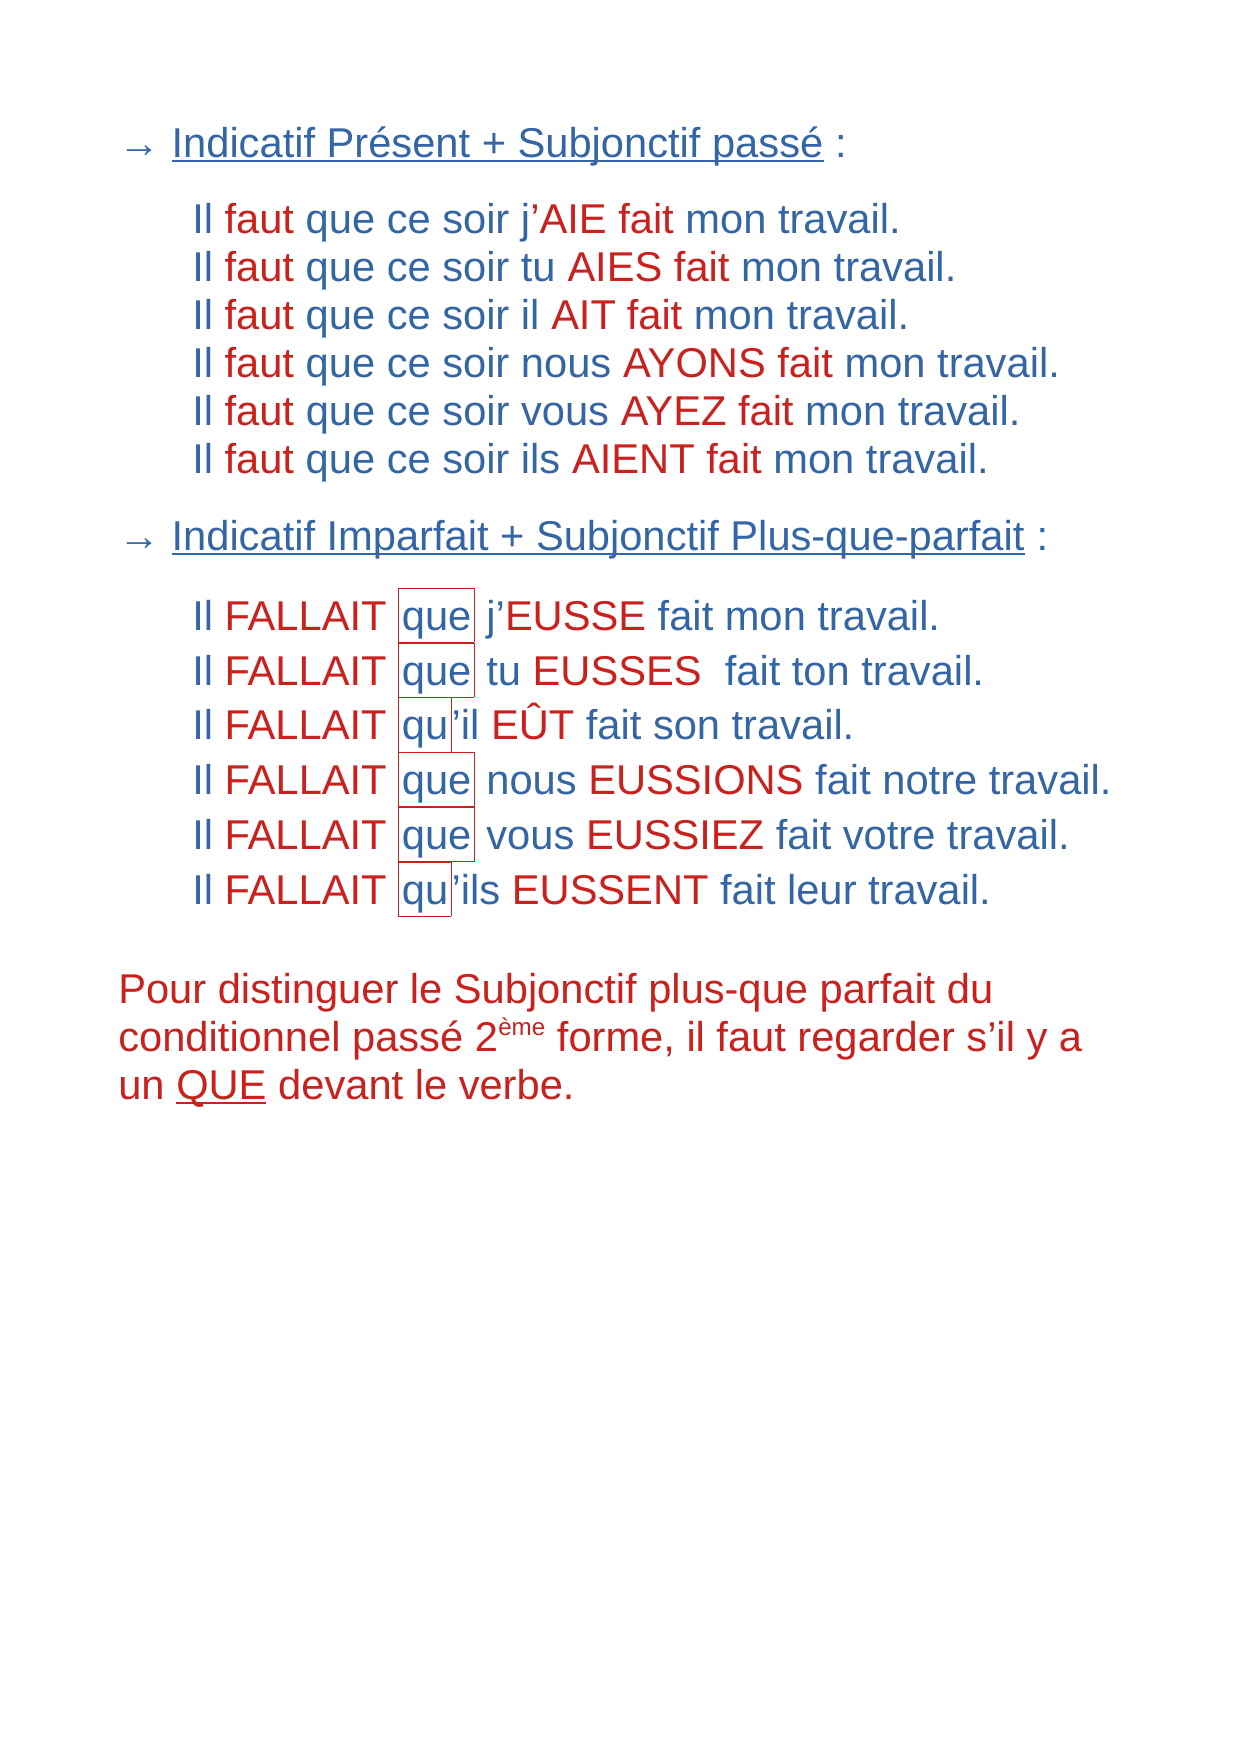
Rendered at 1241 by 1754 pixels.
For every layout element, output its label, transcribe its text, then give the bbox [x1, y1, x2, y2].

text Il FALLAIT qu’il EÛT fait son travail. [452, 697, 1122, 752]
text j’EUSSE fait mon travail. [475, 588, 1122, 642]
text Il FALLAIT qu’il EÛT fait son travail. [399, 698, 451, 752]
text Il faut que ce soir tu AIES fait mon travail. [118, 243, 1122, 291]
text → Indicatif Imparfait + Subjonctif Plus-que-parfait : [118, 511, 1122, 559]
text Il FALLAIT qu’ils EUSSENT fait leur travail. [452, 862, 1122, 916]
text que [399, 808, 474, 861]
text Il FALLAIT qu’il EÛT fait son travail. [118, 697, 398, 752]
text Il FALLAIT [118, 752, 398, 807]
text Pour distinguer le Subjonctif plus-que parfait du conditionnel passé 2ème forme, il faut regarder s’il y a un QUE devant le verbe. [118, 964, 1122, 1108]
text Il faut que ce soir j’AIE fait mon travail. [118, 195, 1122, 243]
text → Indicatif Présent + Subjonctif passé : [118, 118, 1122, 166]
text Il faut que ce soir vous AYEZ fait mon travail. [118, 386, 1122, 434]
text Il faut que ce soir ils AIENT fait mon travail. [118, 434, 1122, 482]
text Il faut que ce soir nous AYONS fait mon travail. [118, 338, 1122, 386]
text que [399, 589, 474, 642]
text Il FALLAIT [118, 588, 398, 642]
text Il FALLAIT [118, 807, 398, 862]
text Il FALLAIT qu’ils EUSSENT fait leur travail. [118, 862, 398, 916]
text Il FALLAIT qu’ils EUSSENT fait leur travail. [399, 863, 451, 916]
text que [399, 644, 474, 697]
text que [399, 753, 474, 806]
text tu EUSSES fait ton travail. [475, 642, 1122, 697]
text vous EUSSIEZ fait votre travail. [475, 807, 1122, 862]
text Il FALLAIT [118, 642, 398, 697]
text Il faut que ce soir il AIT fait mon travail. [118, 291, 1122, 338]
text nous EUSSIONS fait notre travail. [475, 752, 1122, 807]
